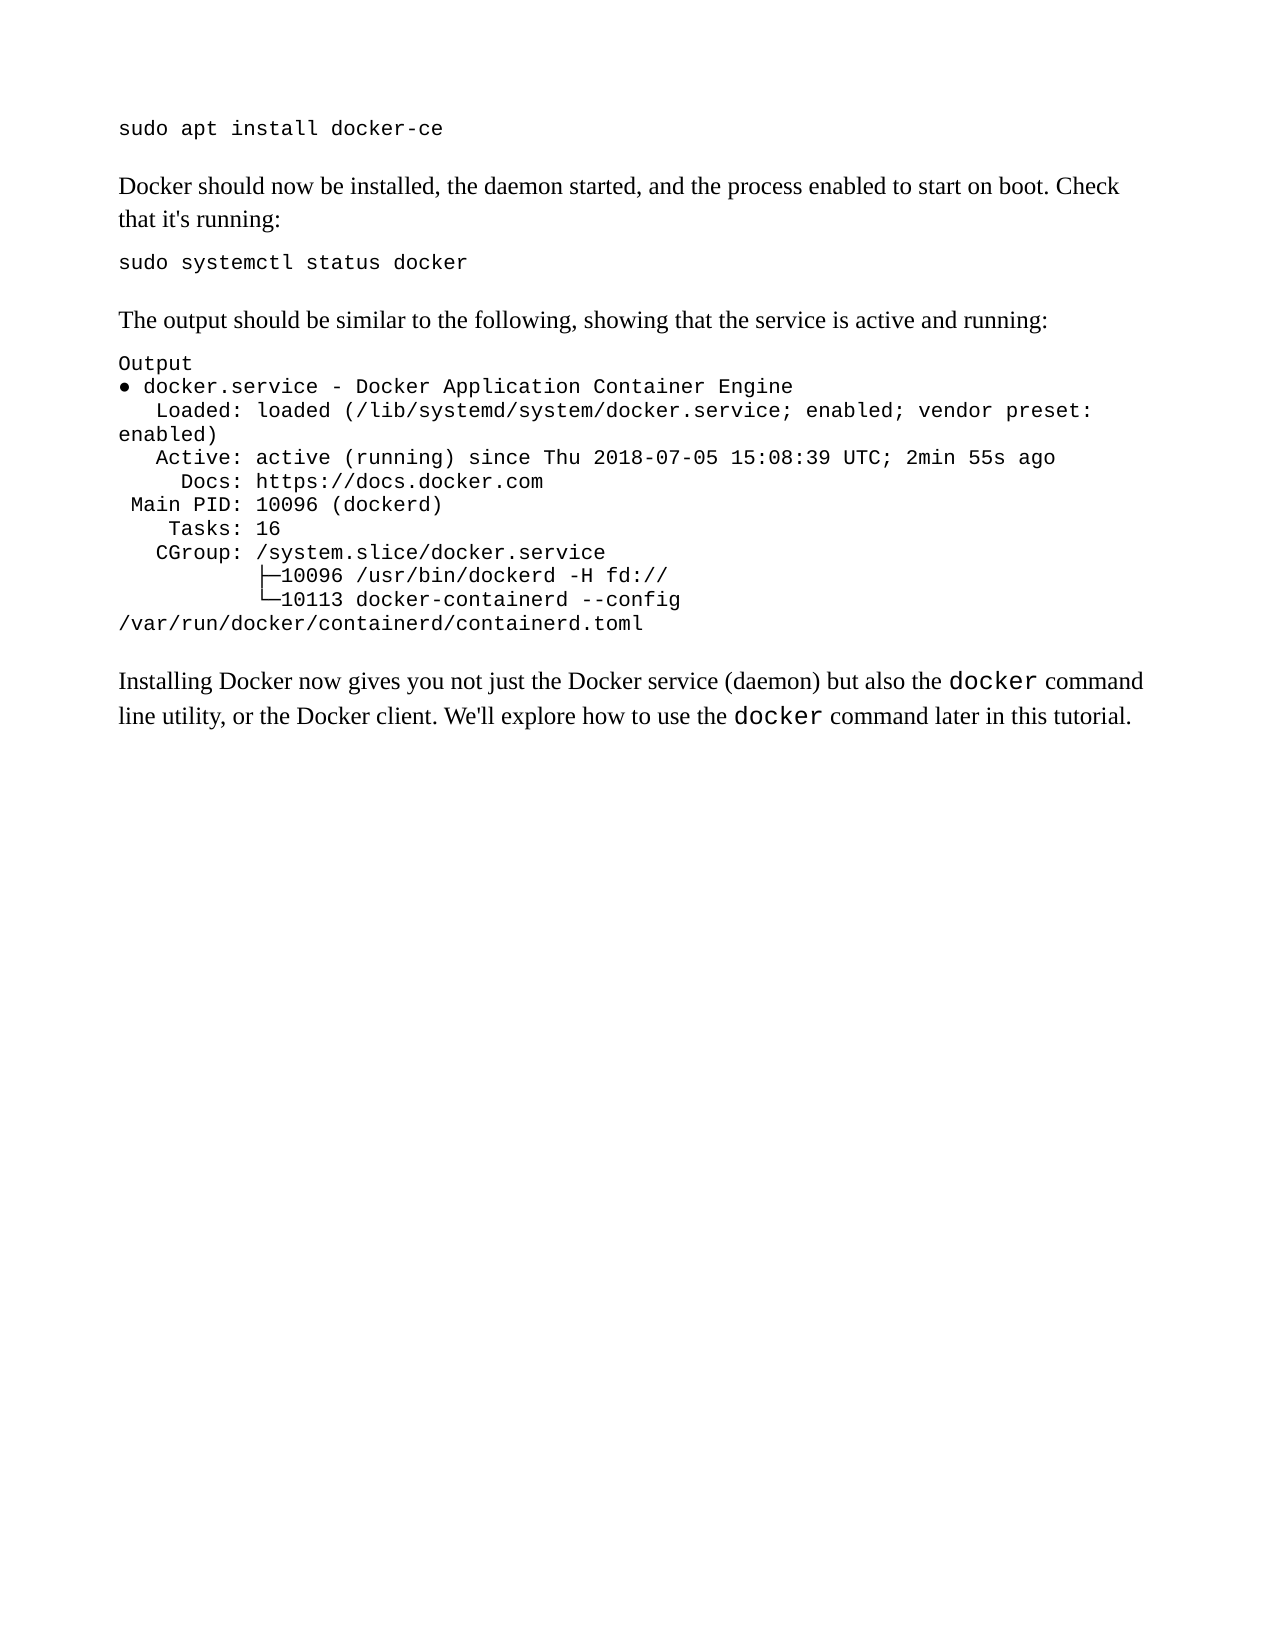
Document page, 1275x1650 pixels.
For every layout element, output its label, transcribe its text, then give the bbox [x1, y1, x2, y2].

text sudo systemctl status docker [118, 252, 1157, 276]
text sudo apt install docker-ce [118, 118, 1157, 142]
text Output [118, 353, 1157, 376]
text Main PID: 10096 (dockerd) [118, 494, 1157, 518]
text ├─10096 /usr/bin/dockerd -H fd:// [118, 565, 1157, 589]
text Docker should now be installed, the daemon started, and the process enabled to start on boot. Check that it's running: [118, 171, 1157, 233]
text Docs: https://docs.docker.com [118, 471, 1157, 494]
text Installing Docker now gives you not just the Docker service (daemon) but also the docker command line utility, or the Docker client. We'll explore how to use the docker command later in this tutorial. [118, 666, 1157, 732]
text └─10113 docker-containerd --config /var/run/docker/containerd/containerd.toml [118, 589, 1157, 636]
text Tasks: 16 [118, 518, 1157, 542]
text The output should be similar to the following, showing that the service is active and running: [118, 305, 1157, 334]
text ● docker.service - Docker Application Container Engine [118, 376, 1157, 400]
text Active: active (running) since Thu 2018-07-05 15:08:39 UTC; 2min 55s ago [118, 447, 1157, 471]
text CGroup: /system.slice/docker.service [118, 542, 1157, 565]
text Loaded: loaded (/lib/systemd/system/docker.service; enabled; vendor preset: enabled) [118, 400, 1157, 447]
